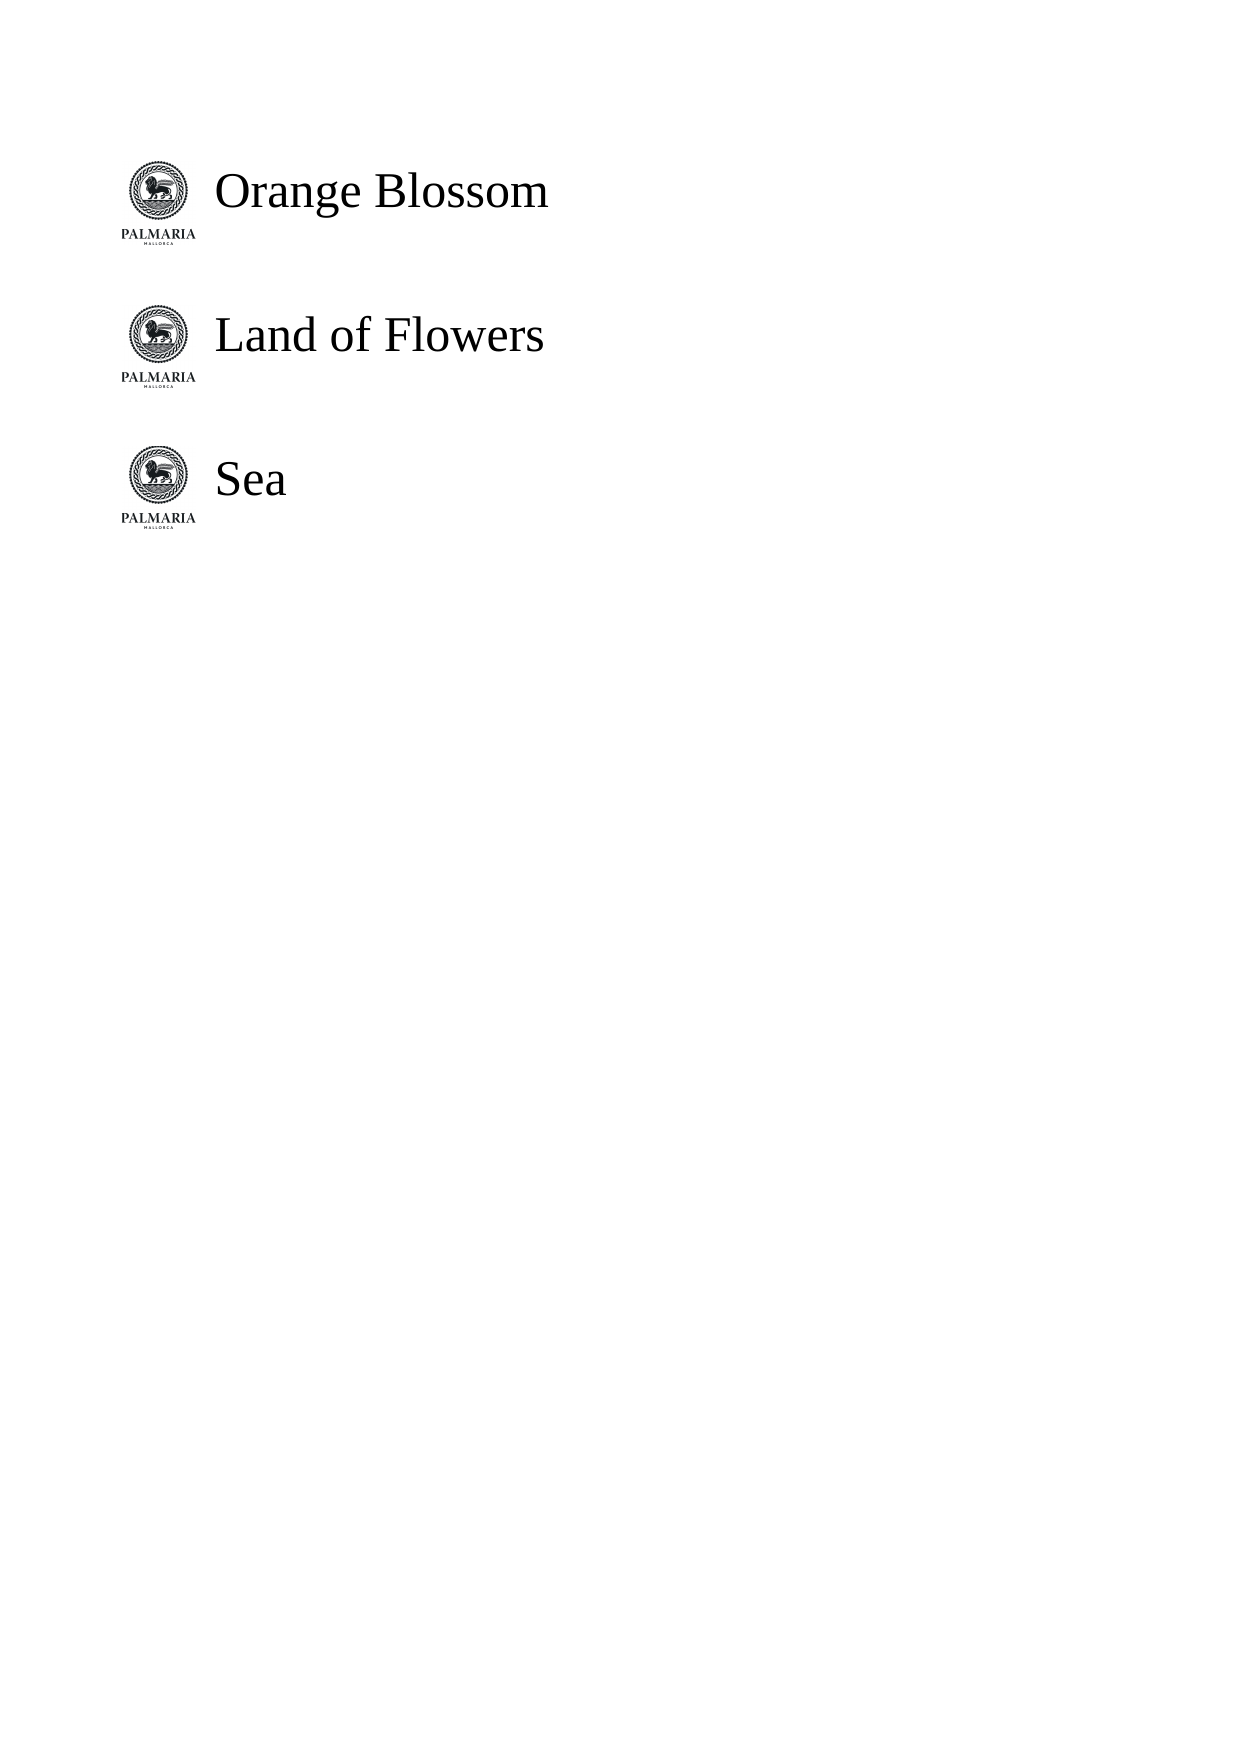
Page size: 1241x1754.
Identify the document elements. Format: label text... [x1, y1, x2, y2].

picture [121, 446, 196, 529]
picture [121, 305, 196, 388]
text Orange Blossom [196, 161, 1122, 219]
picture [121, 161, 196, 245]
text Sea [196, 449, 1122, 506]
text Land of Flowers [196, 305, 1122, 362]
